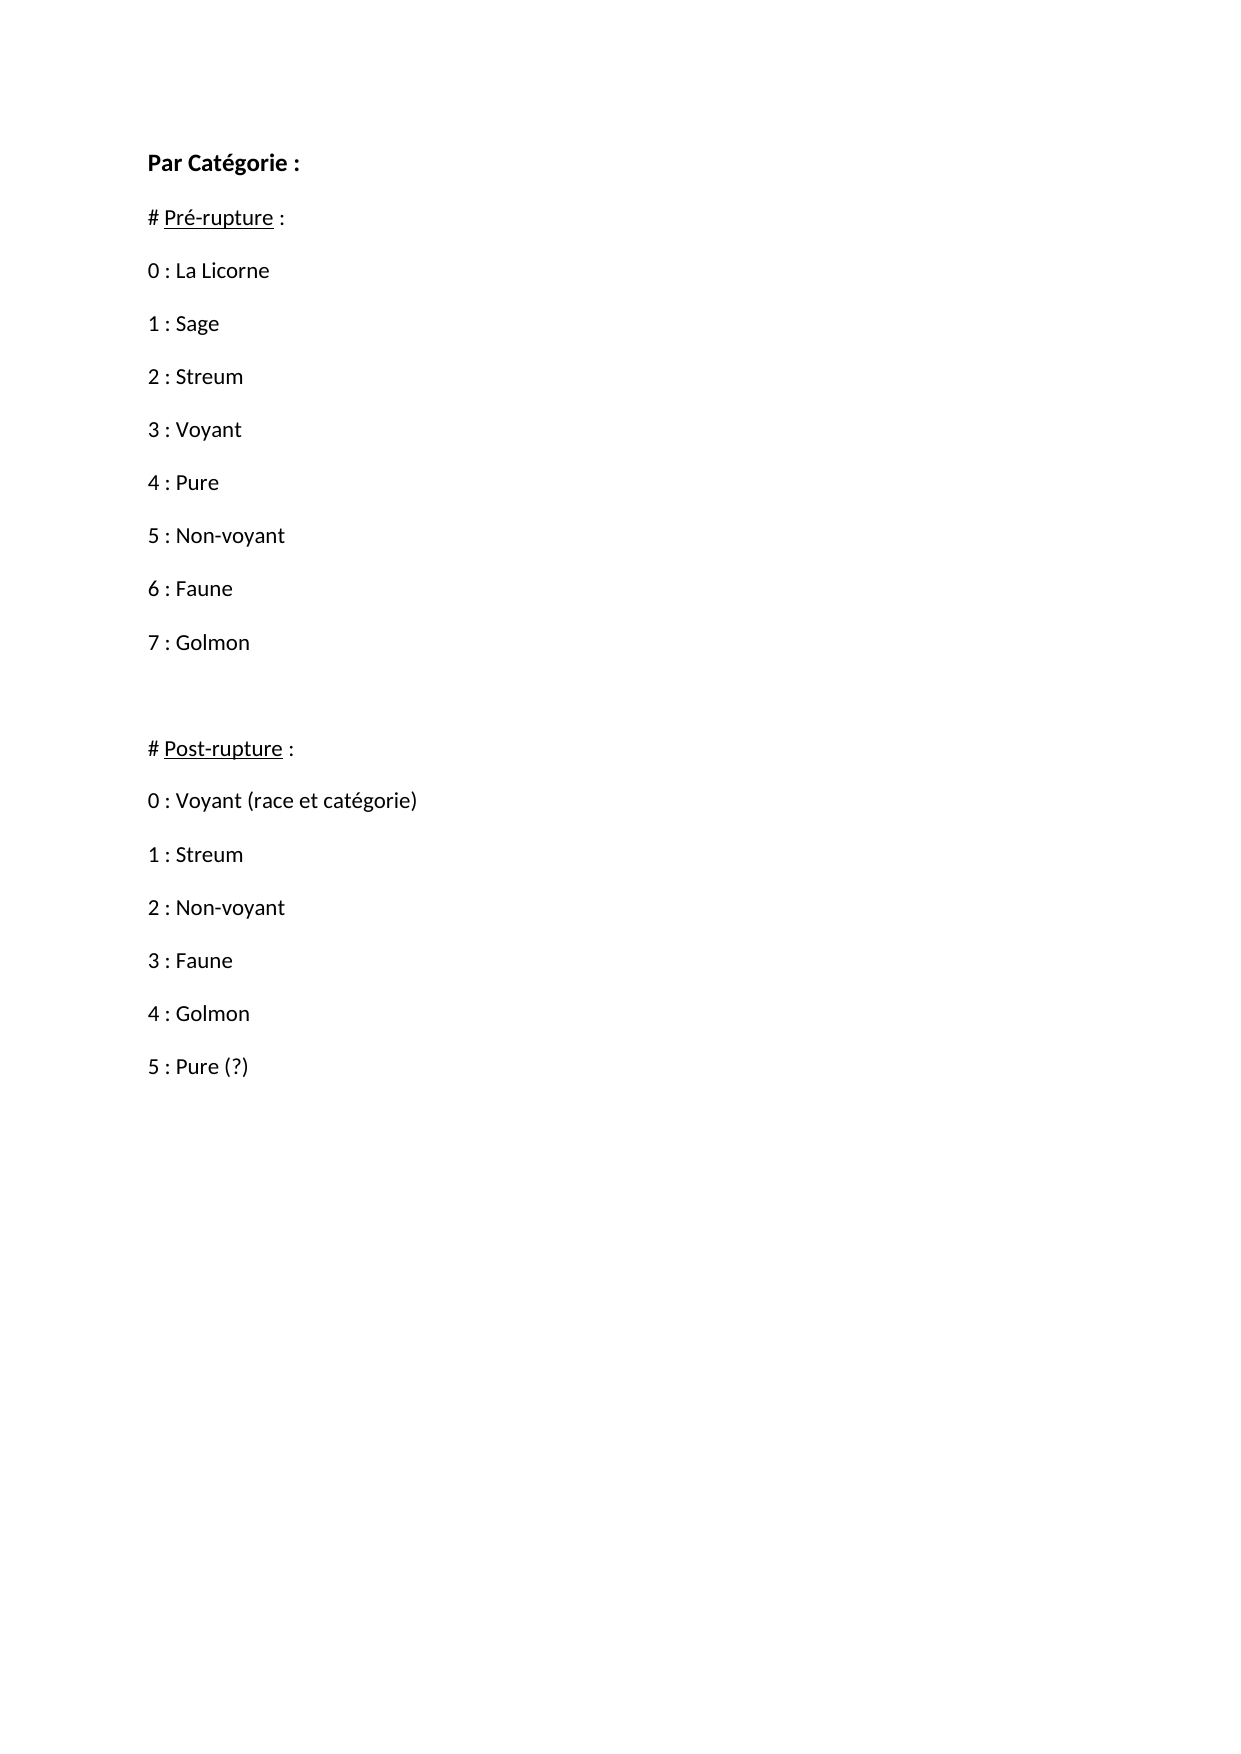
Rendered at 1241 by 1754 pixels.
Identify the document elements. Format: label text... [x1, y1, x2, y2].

text 1 : Streum [148, 840, 1093, 868]
text 2 : Non-voyant [148, 893, 1093, 921]
text 6 : Faune [148, 574, 1093, 603]
text 2 : Streum [148, 362, 1093, 391]
text 0 : Voyant (race et catégorie) [148, 787, 1093, 815]
text 7 : Golmon [148, 628, 1093, 656]
text 0 : La Licorne [148, 256, 1093, 284]
text 3 : Faune [148, 946, 1093, 974]
text 4 : Pure [148, 468, 1093, 497]
text 3 : Voyant [148, 416, 1093, 443]
text 5 : Non-voyant [148, 522, 1093, 549]
text # Pré-rupture : [148, 203, 1093, 231]
text 1 : Sage [148, 309, 1093, 337]
text 4 : Golmon [148, 999, 1093, 1027]
text 5 : Pure (?) [148, 1052, 1093, 1080]
text # Post-rupture : [148, 734, 1093, 762]
text Par Catégorie : [148, 148, 1093, 178]
